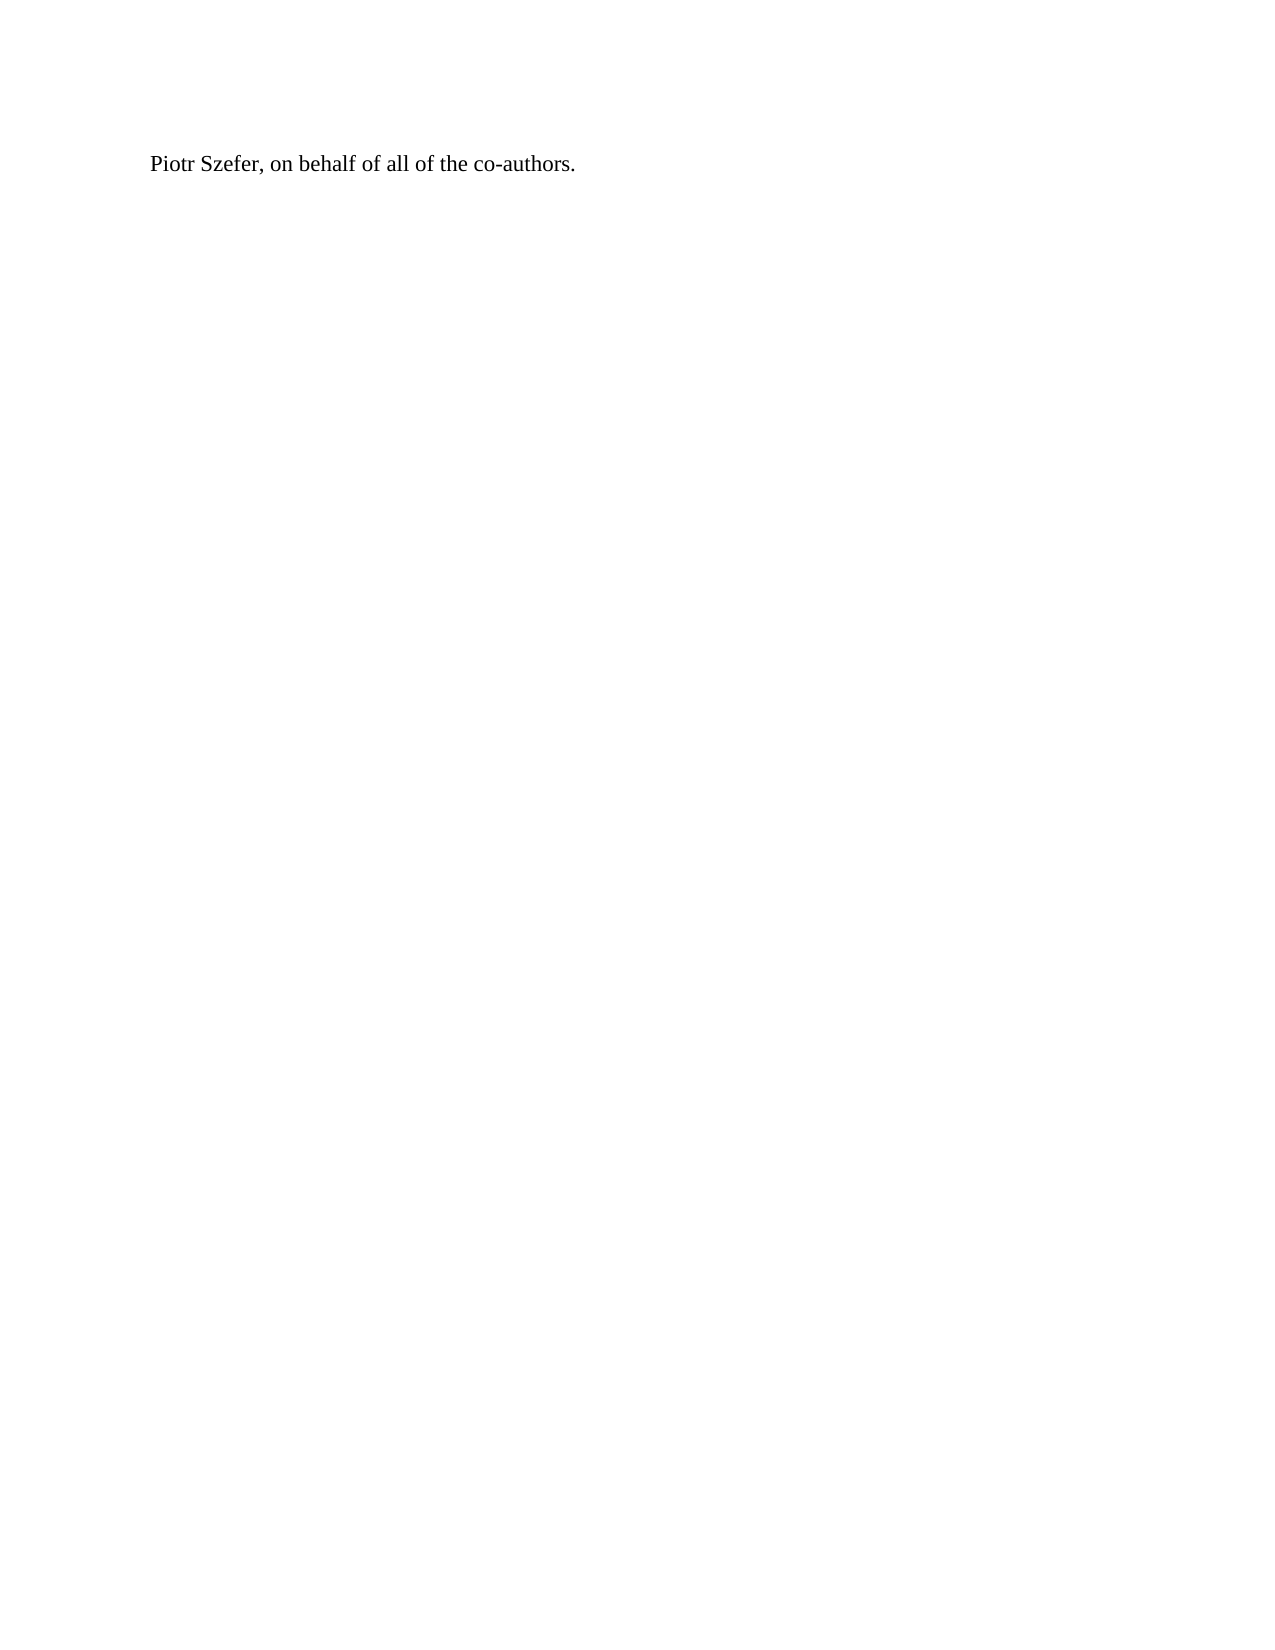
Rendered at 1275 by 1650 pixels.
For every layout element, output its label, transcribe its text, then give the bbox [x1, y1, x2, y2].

text Piotr Szefer, on behalf of all of the co-authors. [150, 150, 1125, 176]
